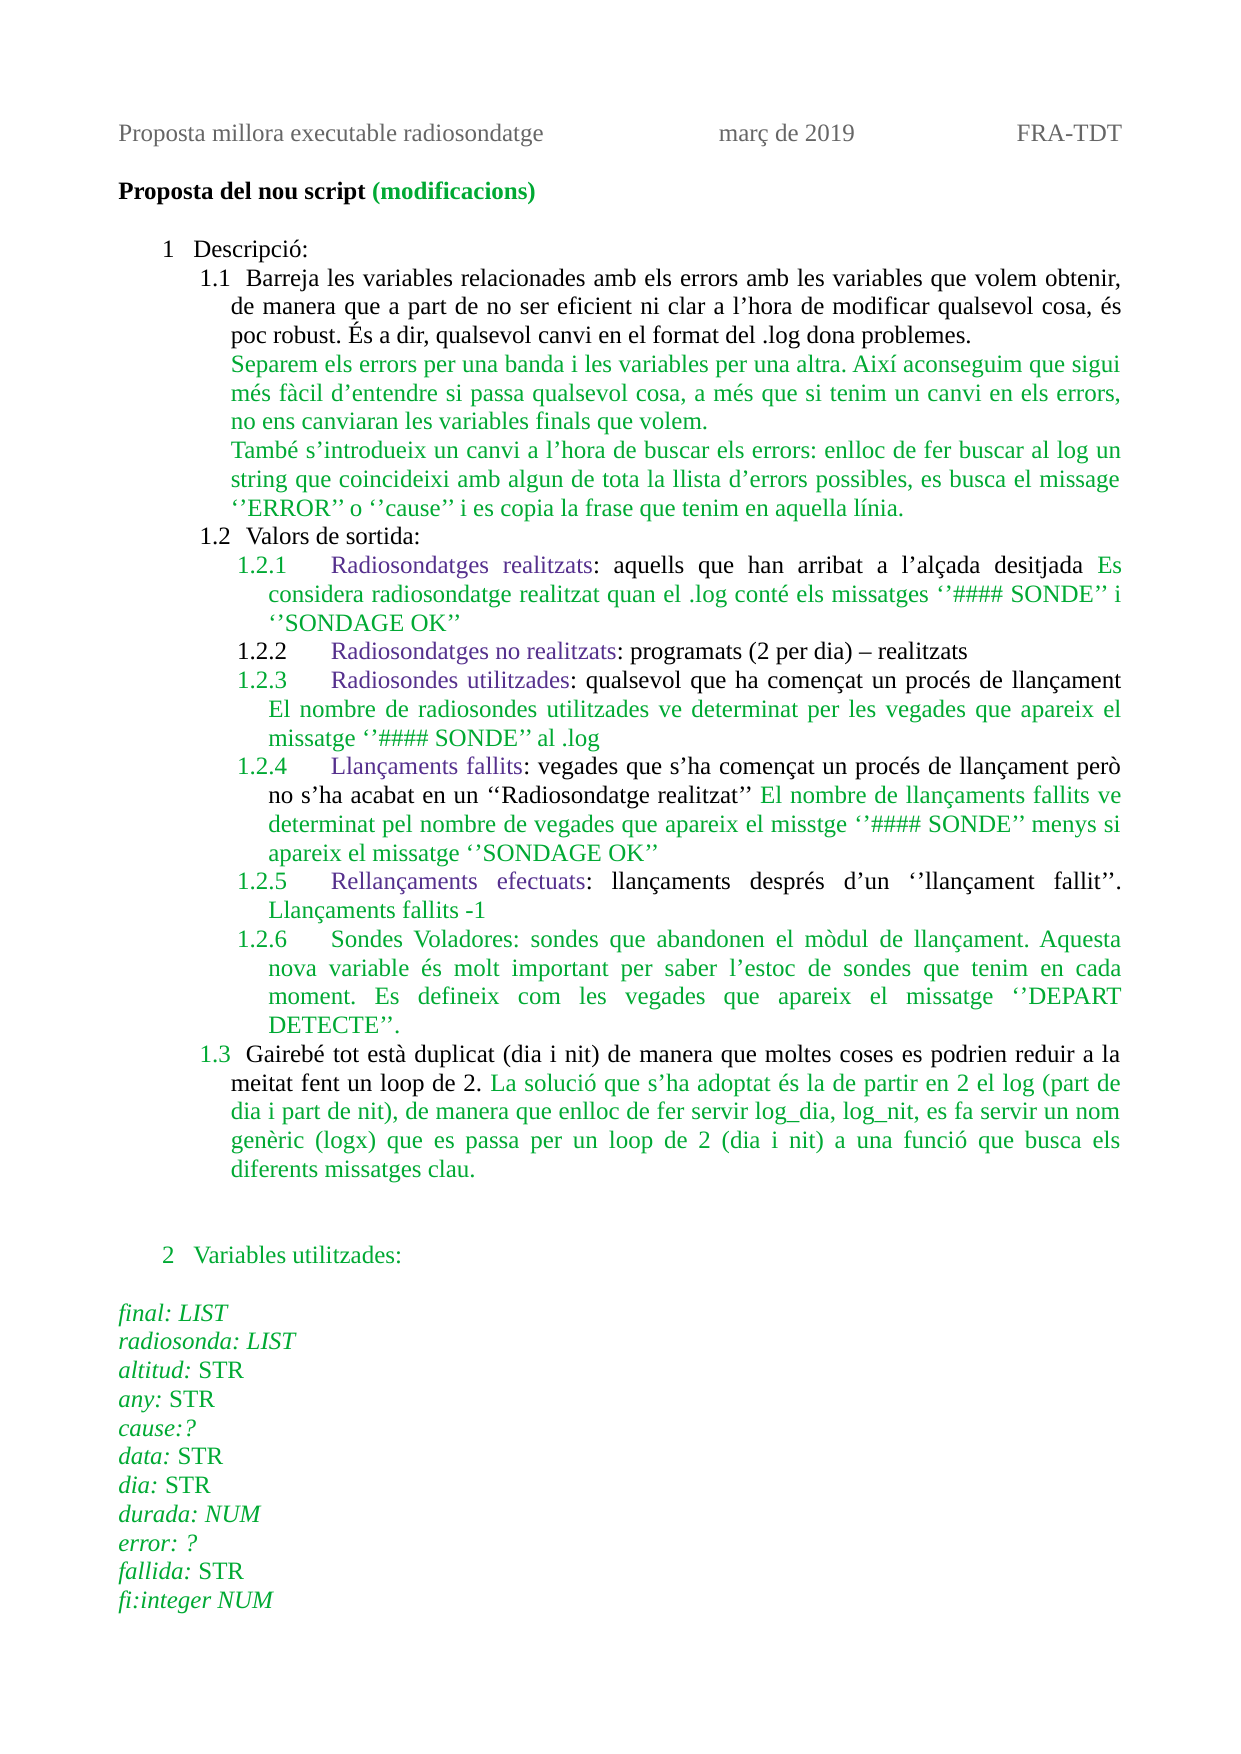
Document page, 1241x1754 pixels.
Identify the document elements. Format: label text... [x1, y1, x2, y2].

list Descripció: [156, 234, 1122, 263]
text data: STR [118, 1441, 1122, 1470]
list Sondes Voladores: sondes que abandonen el mòdul de llançament. Aquesta nova variable és molt important per saber l’estoc de sondes que tenim en cada moment. Es defineix com les vegades que apareix el missatge ‘’DEPART DETECTE’’. [231, 924, 1122, 1039]
list Radiosondatges realitzats: aquells que han arribat a l’alçada desitjada Es considera radiosondatge realitzat quan el .log conté els missatges ‘’#### SONDE’’ i ‘’SONDAGE OK’’ [231, 550, 1122, 636]
text radiosonda: LIST [118, 1326, 1122, 1355]
text dia: STR [118, 1470, 1122, 1499]
list També s’introdueix un canvi a l’hora de buscar els errors: enlloc de fer buscar al log un string que coincideixi amb algun de tota la llista d’errors possibles, es busca el missage ‘’ERROR’’ o ‘’cause’’ i es copia la frase que tenim en aquella línia. [193, 435, 1122, 521]
list Valors de sortida: [193, 521, 1122, 550]
list Barreja les variables relacionades amb els errors amb les variables que volem obtenir, de manera que a part de no ser eficient ni clar a l’hora de modificar qualsevol cosa, és poc robust. És a dir, qualsevol canvi en el format del .log dona problemes. [193, 263, 1122, 349]
list Gairebé tot està duplicat (dia i nit) de manera que moltes coses es podrien reduir a la meitat fent un loop de 2. La solució que s’ha adoptat és la de partir en 2 el log (part de dia i part de nit), de manera que enlloc de fer servir log_dia, log_nit, es fa servir un nom genèric (logx) que es passa per un loop de 2 (dia i nit) a una funció que busca els diferents missatges clau. [193, 1039, 1122, 1183]
text cause:? [118, 1413, 1122, 1441]
list Radiosondatges no realitzats: programats (2 per dia) – realitzats [231, 636, 1122, 665]
list Variables utilitzades: [156, 1240, 1122, 1269]
list Rellançaments efectuats: llançaments després d’un ‘’llançament fallit’’. Llançaments fallits -1 [231, 866, 1122, 924]
text durada: NUM [118, 1499, 1122, 1528]
text fallida: STR [118, 1556, 1122, 1585]
list Radiosondes utilitzades: qualsevol que ha començat un procés de llançament El nombre de radiosondes utilitzades ve determinat per les vegades que apareix el missatge ‘’#### SONDE’’ al .log [231, 665, 1122, 751]
text fi:integer NUM [118, 1585, 1122, 1614]
text altitud: STR [118, 1355, 1122, 1384]
text Proposta del nou script (modificacions) [118, 176, 1122, 205]
text any: STR [118, 1384, 1122, 1413]
text error: ? [118, 1528, 1122, 1556]
text final: LIST [118, 1298, 1122, 1326]
list Llançaments fallits: vegades que s’ha començat un procés de llançament però no s’ha acabat en un ‘‘Radiosondatge realitzat’’ El nombre de llançaments fallits ve determinat pel nombre de vegades que apareix el misstge ‘’#### SONDE’’ menys si apareix el missatge ‘’SONDAGE OK’’ [231, 751, 1122, 866]
list Separem els errors per una banda i les variables per una altra. Així aconseguim que sigui més fàcil d’entendre si passa qualsevol cosa, a més que si tenim un canvi en els errors, no ens canviaran les variables finals que volem. [193, 349, 1122, 435]
